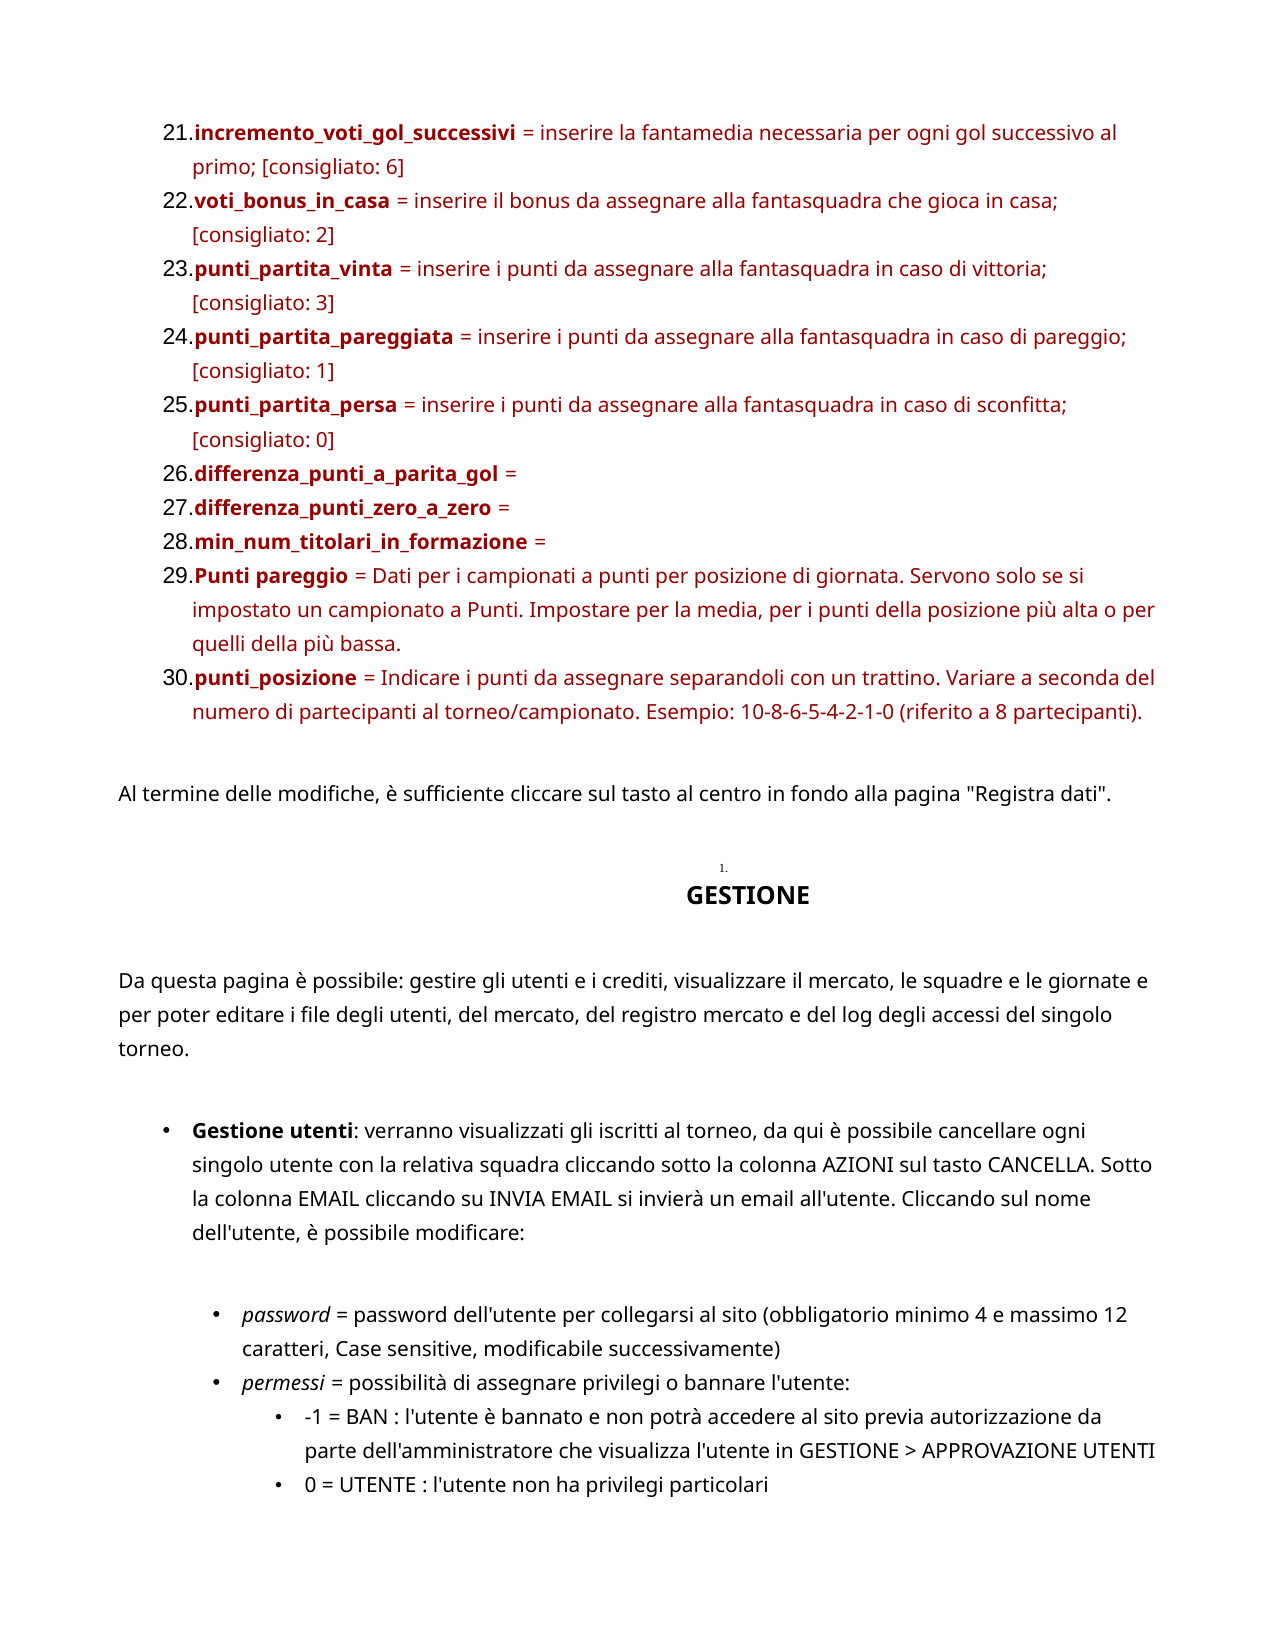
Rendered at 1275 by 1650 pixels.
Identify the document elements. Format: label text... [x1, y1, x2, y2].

list incremento_voti_gol_successivi = inserire la fantamedia necessaria per ogni gol successivo al primo; [consigliato: 6] [162, 118, 1157, 181]
list Gestione utenti: verranno visualizzati gli iscritti al torneo, da qui è possibile cancellare ogni singolo utente con la relativa squadra cliccando sotto la colonna AZIONI sul tasto CANCELLA. Sotto la colonna EMAIL cliccando su INVIA EMAIL si invierà un email all'utente. Cliccando sul nome dell'utente, è possibile modificare: [162, 1116, 1157, 1247]
list voti_bonus_in_casa = inserire il bonus da assegnare alla fantasquadra che gioca in casa; [consigliato: 2] [162, 186, 1157, 249]
text Al termine delle modifiche, è sufficiente cliccare sul tasto al centro in fondo alla pagina "Registra dati". [118, 779, 1157, 807]
list password = password dell'utente per collegarsi al sito (obbligatorio minimo 4 e massimo 12 caratteri, Case sensitive, modificabile successivamente) [212, 1300, 1157, 1362]
list punti_partita_pareggiata = inserire i punti da assegnare alla fantasquadra in caso di pareggio; [consigliato: 1] [162, 322, 1157, 385]
list punti_partita_vinta = inserire i punti da assegnare alla fantasquadra in caso di vittoria; [consigliato: 3] [162, 254, 1157, 317]
list punti_posizione = Indicare i punti da assegnare separandoli con un trattino. Variare a seconda del numero di partecipanti al torneo/campionato. Esempio: 10-8-6-5-4-2-1-0 (riferito a 8 partecipanti). [162, 663, 1157, 726]
list -1 = BAN : l'utente è bannato e non potrà accedere al sito previa autorizzazione da parte dell'amministratore che visualizza l'utente in GESTIONE > APPROVAZIONE UTENTI [275, 1402, 1157, 1464]
list differenza_punti_a_parita_gol = [162, 459, 1157, 487]
list punti_partita_persa = inserire i punti da assegnare alla fantasquadra in caso di sconfitta; [consigliato: 0] [162, 391, 1157, 453]
list 0 = UTENTE : l'utente non ha privilegi particolari [275, 1470, 1157, 1498]
subtitle GESTIONE [309, 878, 1157, 912]
list Punti pareggio = Dati per i campionati a punti per posizione di giornata. Servono solo se si impostato un campionato a Punti. Impostare per la media, per i punti della posizione più alta o per quelli della più bassa. [162, 561, 1157, 657]
list permessi = possibilità di assegnare privilegi o bannare l'utente: [212, 1368, 1157, 1396]
list min_num_titolari_in_formazione = [162, 527, 1157, 555]
text Da questa pagina è possibile: gestire gli utenti e i crediti, visualizzare il mercato, le squadre e le giornate e per poter editare i file degli utenti, del mercato, del registro mercato e del log degli accessi del singolo torneo. [118, 966, 1157, 1063]
list differenza_punti_zero_a_zero = [162, 493, 1157, 521]
